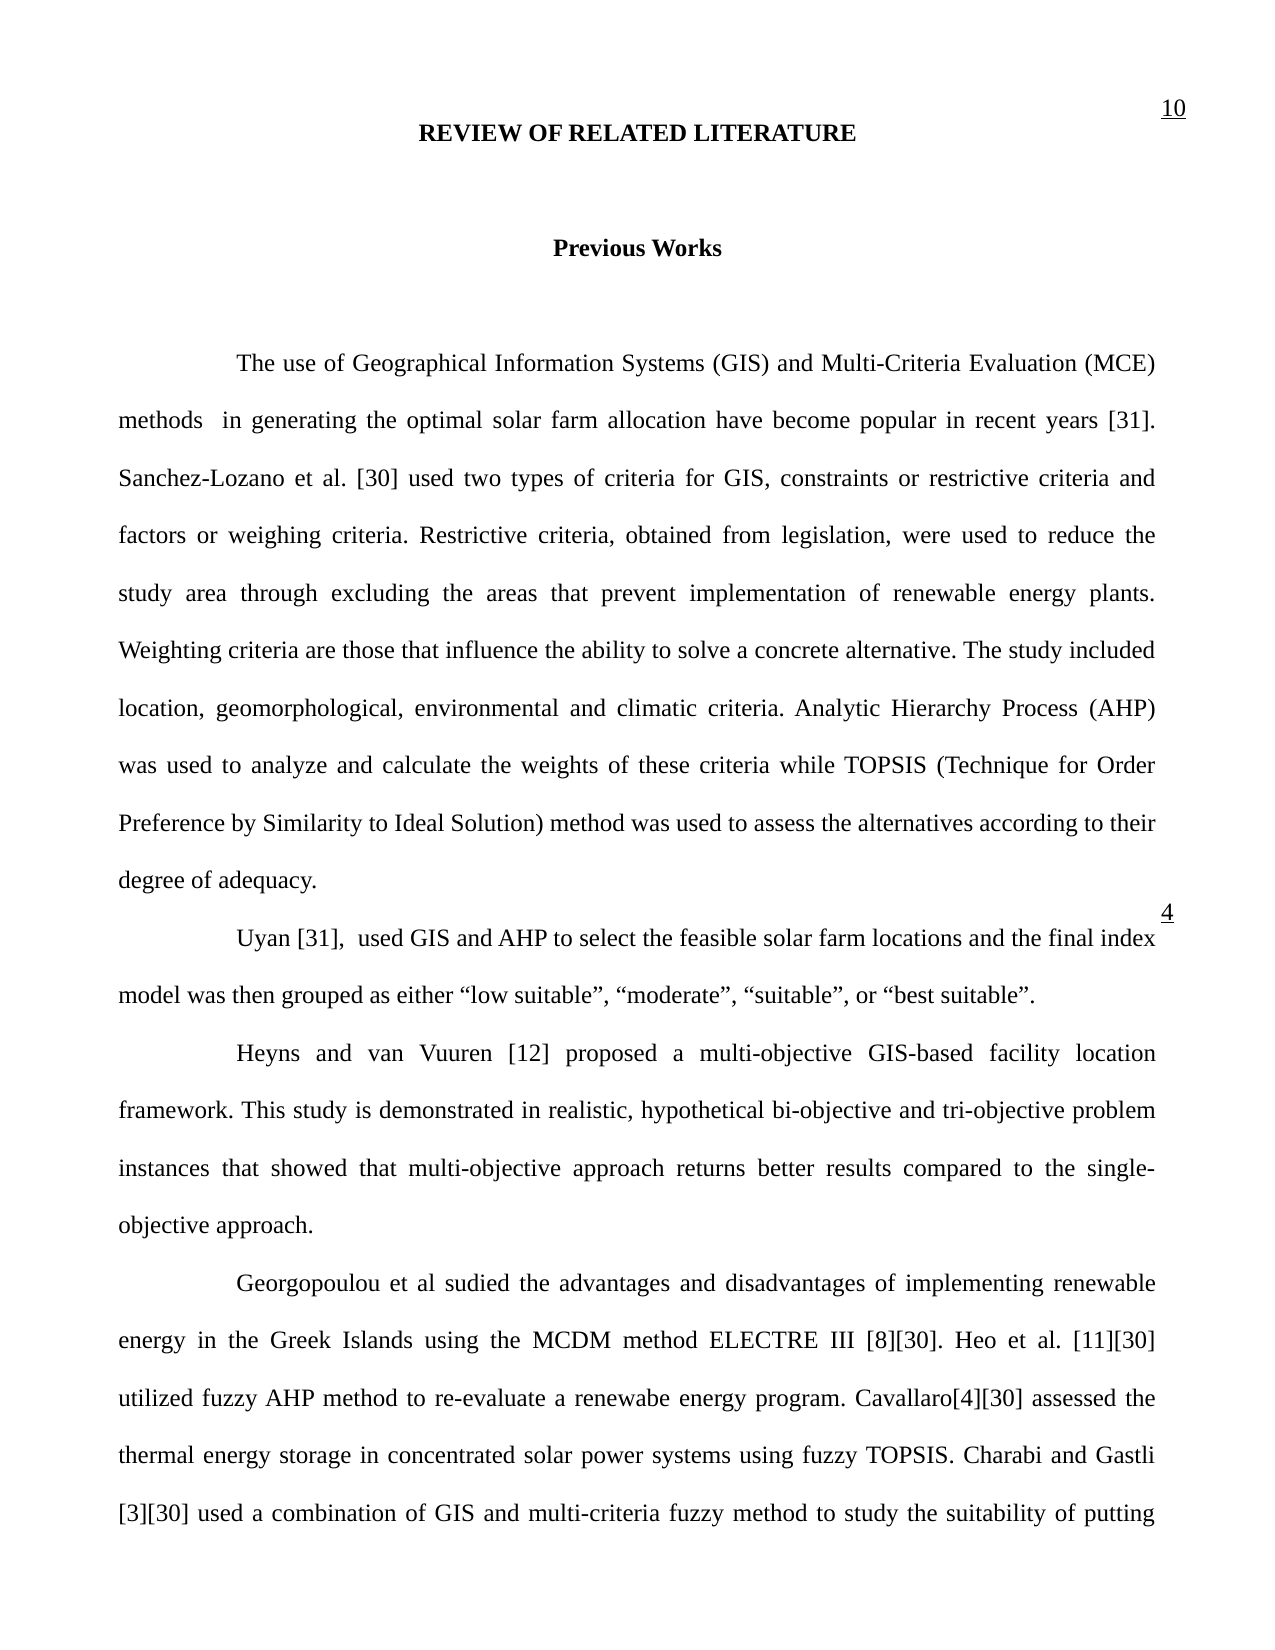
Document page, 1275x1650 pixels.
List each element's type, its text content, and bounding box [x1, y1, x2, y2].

text Uyan [31], used GIS and AHP to select the feasible solar farm locations and the final index model was then grouped as either “low suitable”, “moderate”, “suitable”, or “best suitable”. [118, 923, 1157, 1009]
text REVIEW OF RELATED LITERATURE [118, 118, 1157, 147]
text Previous Works [118, 233, 1157, 262]
text Heyns and van Vuuren [12] proposed a multi-objective GIS-based facility location framework. This study is demonstrated in realistic, hypothetical bi-objective and tri-objective problem instances that showed that multi-objective approach returns better results compared to the single-objective approach. [118, 1038, 1157, 1239]
text Georgopoulou et al sudied the advantages and disadvantages of implementing renewable energy in the Greek Islands using the MCDM method ELECTRE III [8][30]. Heo et al. [11][30] utilized fuzzy AHP method to re-evaluate a renewabe energy program. Cavallaro[4][30] assessed the thermal energy storage in concentrated solar power systems using fuzzy TOPSIS. Charabi and Gastli [3][30] used a combination of GIS and multi-criteria fuzzy method to study the suitability of putting [118, 1268, 1157, 1527]
text The use of Geographical Information Systems (GIS) and Multi-Criteria Evaluation (MCE) methods in generating the optimal solar farm allocation have become popular in recent years [31]. Sanchez-Lozano et al. [30] used two types of criteria for GIS, constraints or restrictive criteria and factors or weighing criteria. Restrictive criteria, obtained from legislation, were used to reduce the study area through excluding the areas that prevent implementation of renewable energy plants. Weighting criteria are those that influence the ability to solve a concrete alternative. The study included location, geomorphological, environmental and climatic criteria. Analytic Hierarchy Process (AHP) was used to analyze and calculate the weights of these criteria while TOPSIS (Technique for Order Preference by Similarity to Ideal Solution) method was used to assess the alternatives according to their degree of adequacy. [118, 348, 1157, 894]
